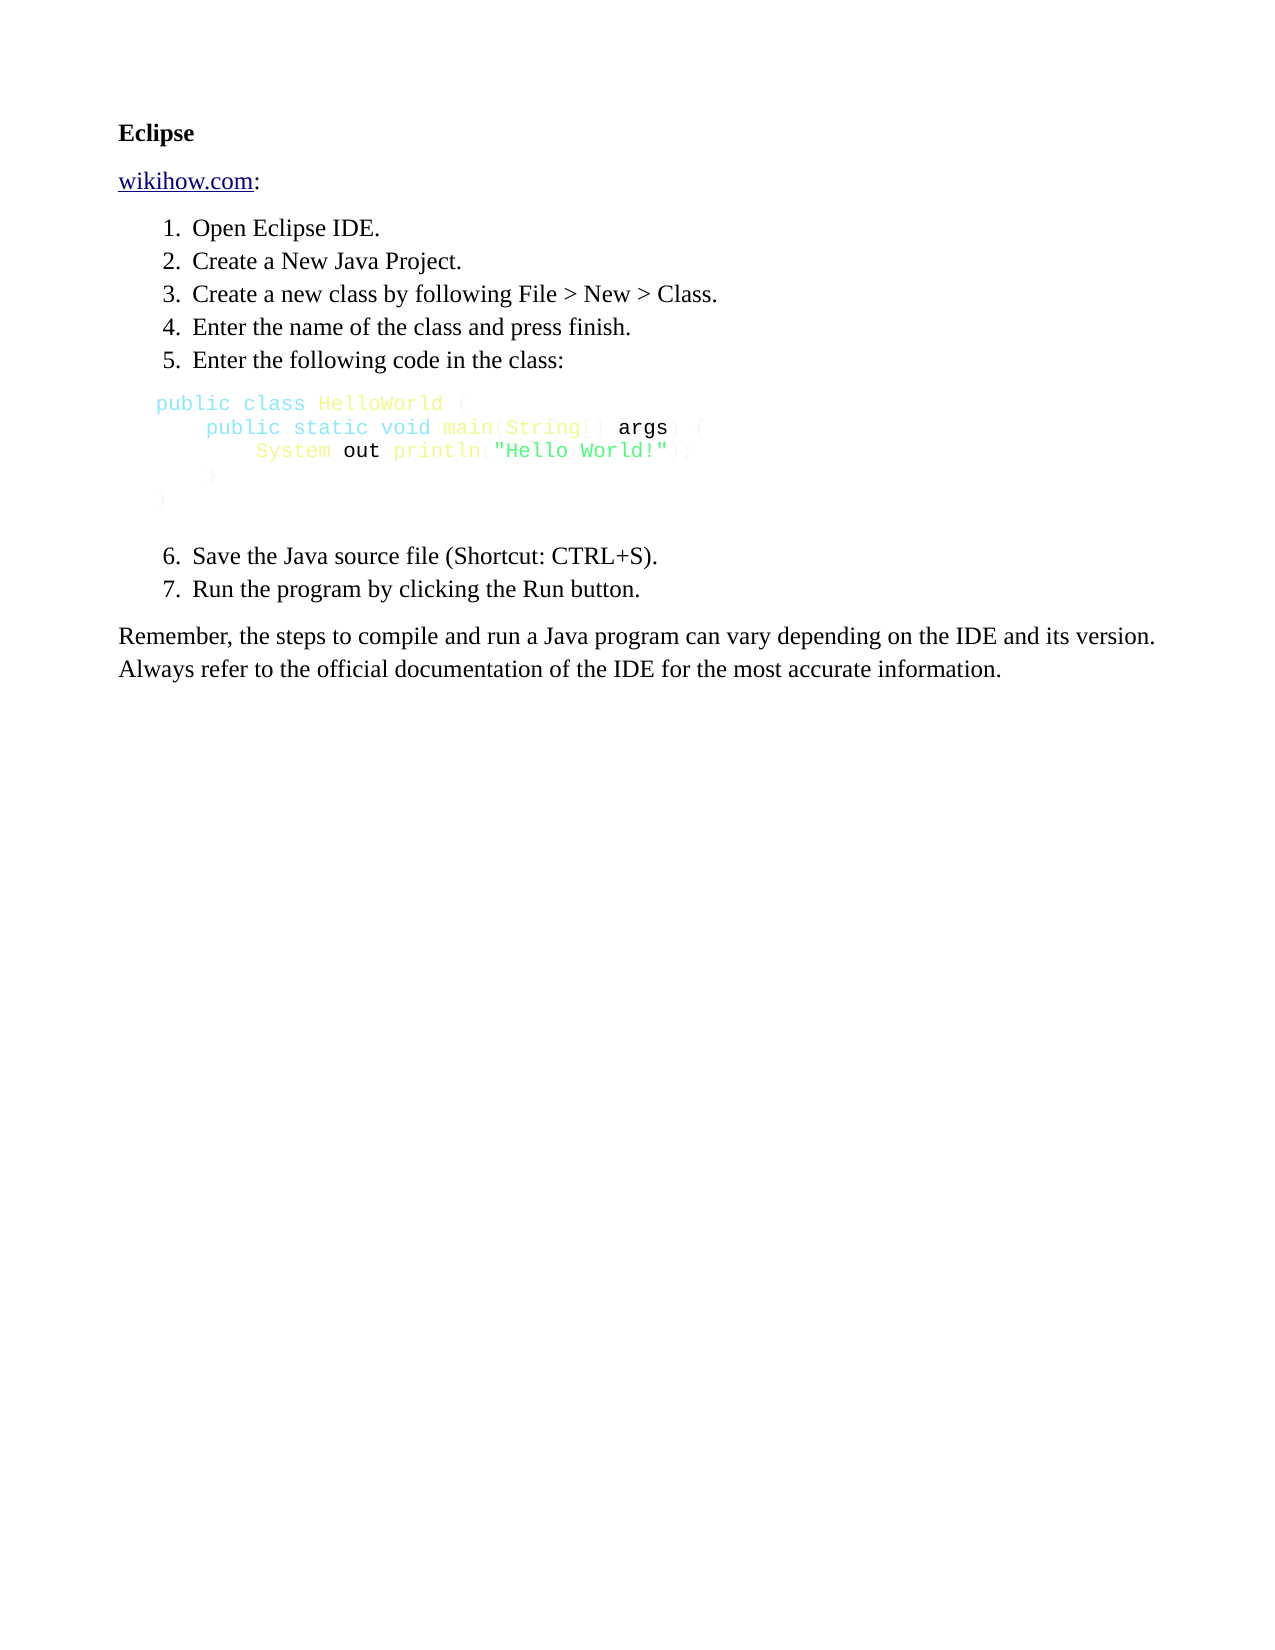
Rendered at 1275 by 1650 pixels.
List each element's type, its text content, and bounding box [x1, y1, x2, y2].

list Run the program by clicking the Run button. [162, 574, 1157, 602]
list Enter the name of the class and press finish. [162, 312, 1157, 341]
text System.out.println("Hello World!"); [118, 440, 1157, 464]
text } [118, 464, 1157, 488]
text public class HelloWorld { [118, 393, 1157, 417]
text } [118, 488, 1157, 511]
list Open Eclipse IDE. [162, 213, 1157, 242]
text public static void main(String[] args) { [118, 417, 1157, 440]
text wikihow.com: [118, 166, 1157, 194]
list Save the Java source file (Shortcut: CTRL+S). [162, 541, 1157, 569]
list Enter the following code in the class: [162, 345, 1157, 374]
text Eclipse [118, 118, 1157, 147]
list Create a new class by following File > New > Class. [162, 279, 1157, 308]
text Remember, the steps to compile and run a Java program can vary depending on the IDE and its version. Always refer to the official documentation of the IDE for the most accurate information. [118, 621, 1157, 683]
list Create a New Java Project. [162, 246, 1157, 275]
